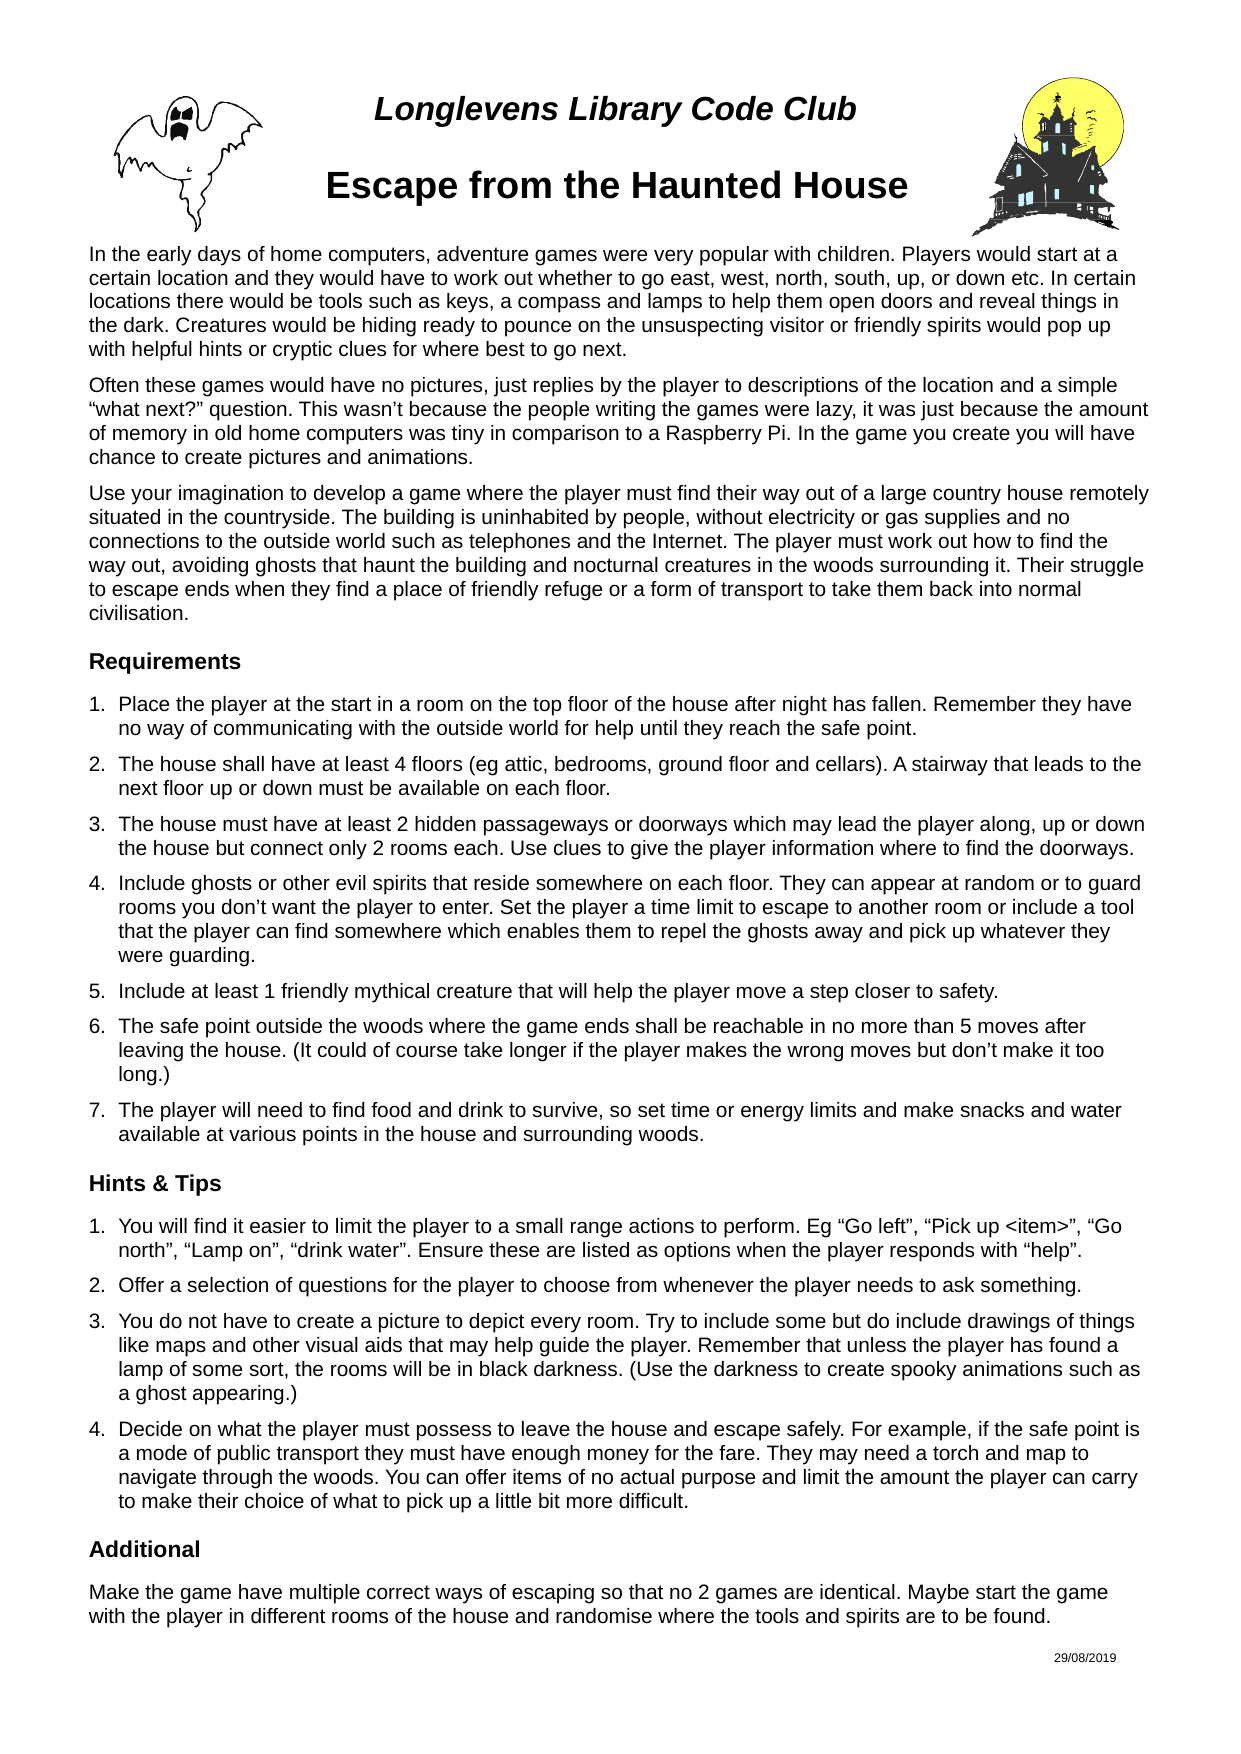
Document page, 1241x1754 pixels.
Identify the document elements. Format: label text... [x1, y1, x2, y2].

subtitle Escape from the Haunted House [203, 162, 1004, 206]
list The player will need to find food and drink to survive, so set time or energy limits and make snacks and water available at various points in the house and surrounding woods. [88, 1098, 1152, 1146]
list Include at least 1 friendly mythical creature that will help the player move a step closer to safety. [88, 979, 1152, 1003]
list The house shall have at least 4 floors (eg attic, bedrooms, ground floor and cellars). A stairway that leads to the next floor up or down must be available on each floor. [88, 752, 1152, 799]
list Offer a selection of questions for the player to choose from whenever the player needs to ask something. [88, 1273, 1152, 1297]
text Use your imagination to develop a game where the player must find their way out of a large country house remotely situated in the countryside. The building is uninhabited by people, without electricity or gas supplies and no connections to the outside world such as telephones and the Internet. The player must work out how to find the way out, avoiding ghosts that haunt the building and nocturnal creatures in the woods surrounding it. Their struggle to escape ends when they find a place of friendly refuge or a form of transport to take them back into normal civilisation. [88, 481, 1152, 624]
subtitle [88, 162, 187, 206]
list Decide on what the player must possess to leave the house and escape safely. For example, if the safe point is a mode of public transport they must have enough money for the fare. They may need a torch and map to navigate through the woods. You can offer items of no actual purpose and limit the amount the player can carry to make their choice of what to pick up a little bit more difficult. [88, 1417, 1152, 1512]
text Make the game have multiple correct ways of escaping so that no 2 games are identical. Maybe start the game with the player in different rooms of the house and randomise where the tools and spirits are to be found. [88, 1580, 1152, 1628]
subtitle Hints & Tips [88, 1169, 1152, 1196]
subtitle [1099, 162, 1152, 206]
text [1106, 88, 1152, 127]
list The house must have at least 2 hidden passageways or doorways which may lead the player along, up or down the house but connect only 2 rooms each. Use clues to give the player information where to find the doorways. [88, 811, 1152, 859]
list Include ghosts or other evil spirits that reside somewhere on each floor. They can appear at random or to guard rooms you don’t want the player to enter. Set the player a time limit to escape to another room or include a tool that the player can find somewhere which enables them to repel the ghosts away and pick up whatever they were guarding. [88, 871, 1152, 967]
list Place the player at the start in a room on the top floor of the house after night has fallen. Remember they have no way of communicating with the outside world for help until they reach the safe point. [88, 692, 1152, 740]
text Longlevens Library Code Club [88, 88, 1040, 127]
text Often these games would have no pictures, just replies by the player to descriptions of the location and a simple “what next?” question. This wasn’t because the people writing the games were lazy, it was just because the amount of memory in old home computers was tiny in comparison to a Raspberry Pi. In the game you create you will have chance to create pictures and animations. [88, 373, 1152, 469]
text In the early days of home computers, adventure games were very popular with children. Players would start at a certain location and they would have to work out whether to go east, west, north, south, up, or down etc. In certain locations there would be tools such as keys, a compass and lamps to help them open doors and reveal things in the dark. Creatures would be hiding ready to pounce on the unsuspecting visitor or friendly spirits would pop up with helpful hints or cryptic clues for where best to go next. [88, 241, 1152, 361]
subtitle Additional [88, 1536, 1152, 1562]
list You do not have to create a picture to depict every room. Try to include some but do include drawings of things like maps and other visual aids that may help guide the player. Remember that unless the player has found a lamp of some sort, the rooms will be in black darkness. (Use the darkness to create spooky animations such as a ghost appearing.) [88, 1309, 1152, 1405]
subtitle Requirements [88, 648, 1152, 674]
list The safe point outside the woods where the game ends shall be reachable in no more than 5 moves after leaving the house. (It could of course take longer if the player makes the wrong moves but don’t make it too long.) [88, 1014, 1152, 1086]
list You will find it easier to limit the player to a small range actions to perform. Eg “Go left”, “Pick up <item>”, “Go north”, “Lamp on”, “drink water”. Ensure these are listed as options when the player responds with “help”. [88, 1213, 1152, 1261]
